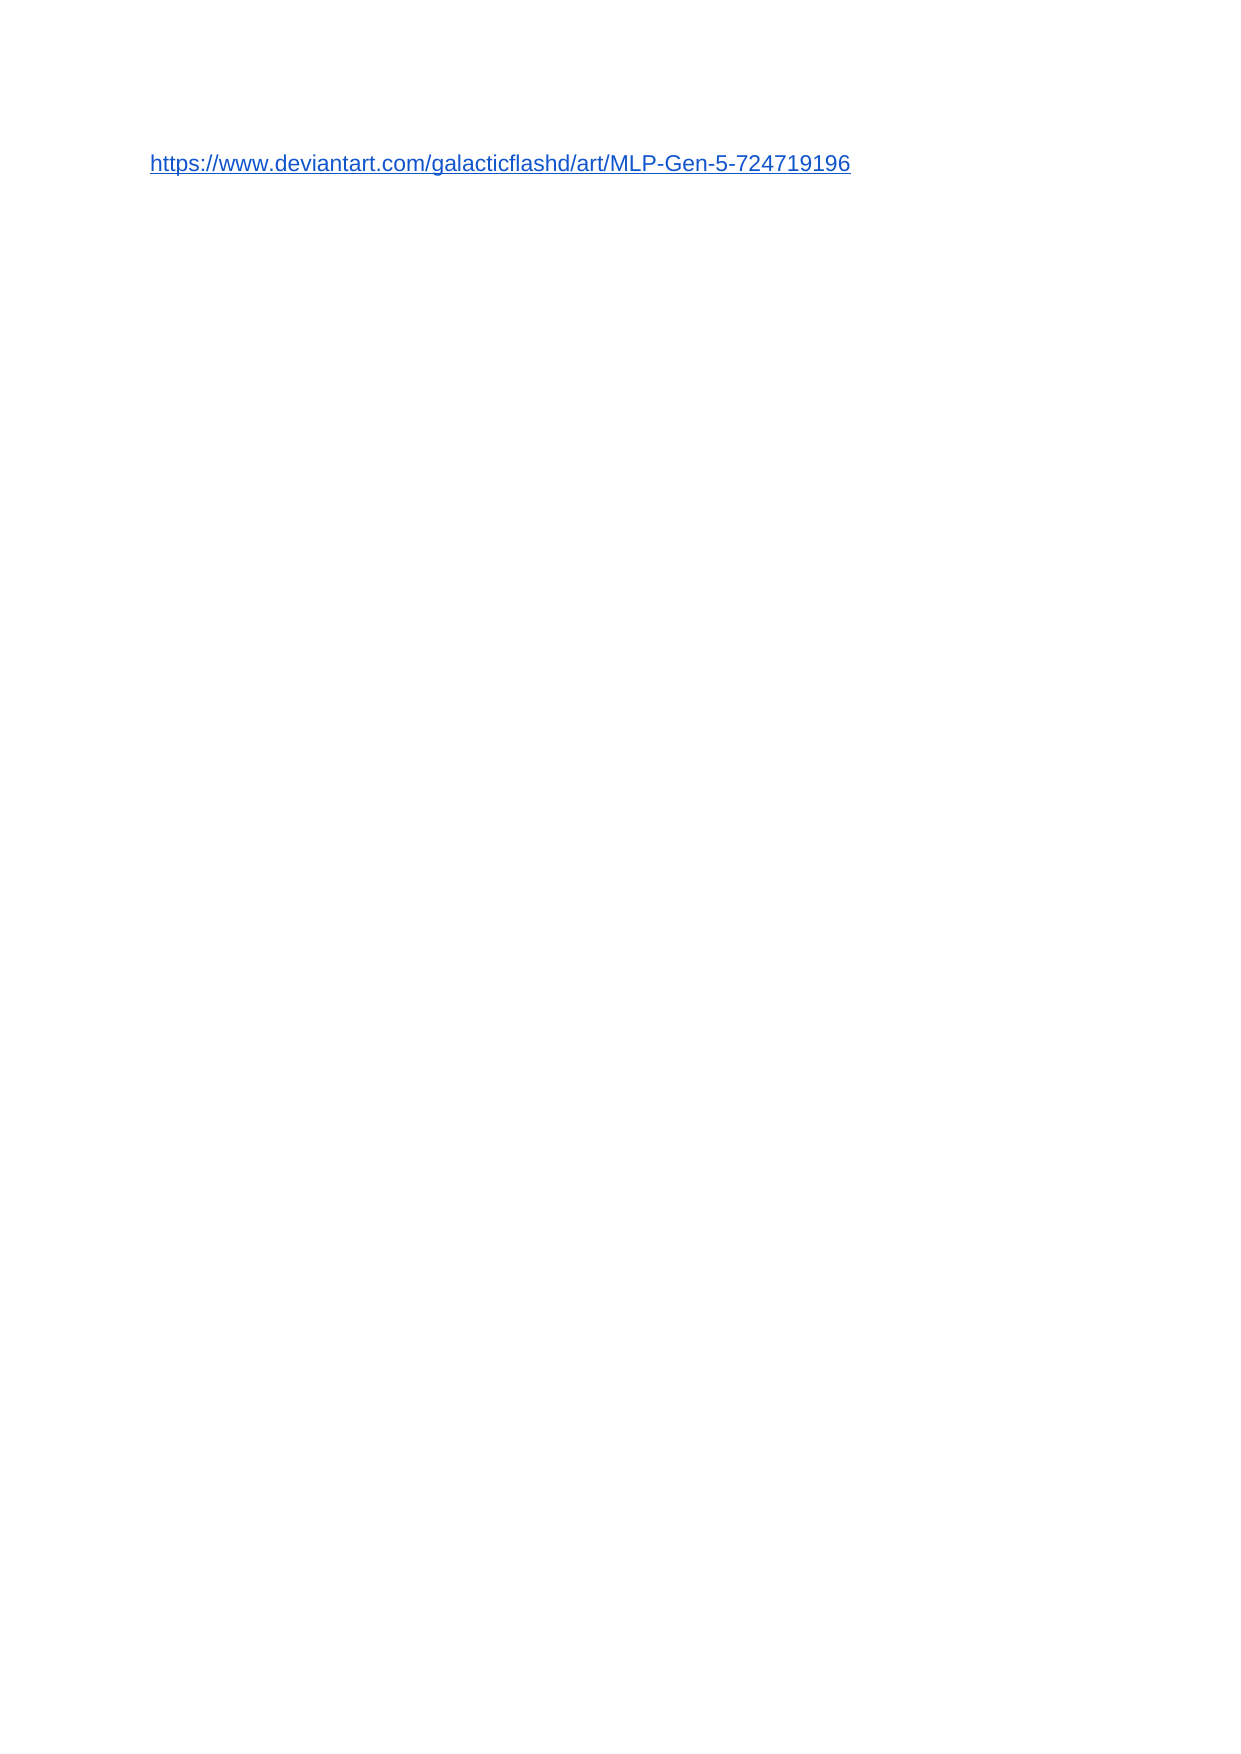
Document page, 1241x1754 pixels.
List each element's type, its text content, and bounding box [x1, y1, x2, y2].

text https://www.deviantart.com/galacticflashd/art/MLP-Gen-5-724719196 [150, 150, 1090, 176]
